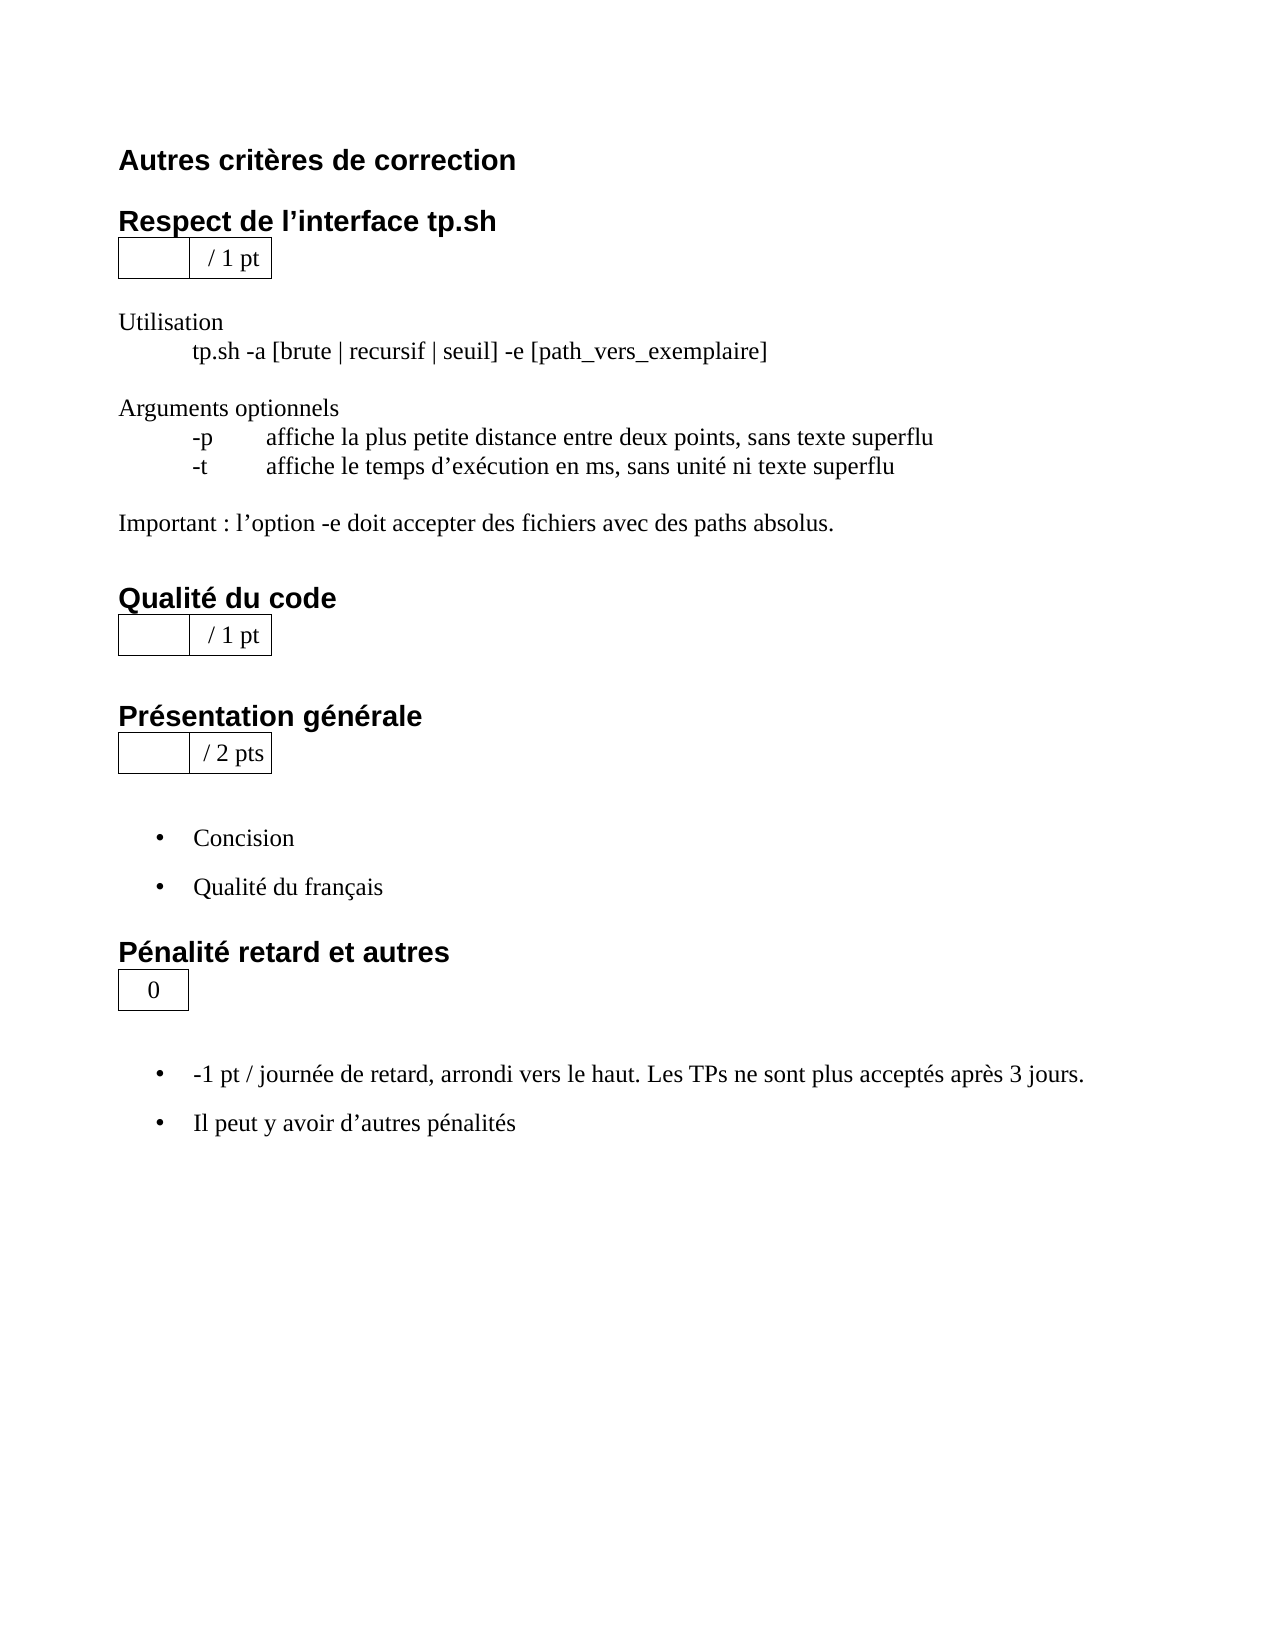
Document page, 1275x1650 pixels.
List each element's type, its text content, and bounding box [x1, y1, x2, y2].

list Concision [156, 823, 1157, 851]
text Important : l’option -e doit accepter des fichiers avec des paths absolus. [118, 508, 1157, 537]
list -1 pt / journée de retard, arrondi vers le haut. Les TPs ne sont plus acceptés après 3 jours. [156, 1059, 1157, 1088]
text -t affiche le temps d’exécution en ms, sans unité ni texte superflu [118, 451, 1157, 480]
text tp.sh -a [brute | recursif | seuil] -e [path_vers_exemplaire] [118, 336, 1157, 365]
subtitle Pénalité retard et autres [118, 935, 1157, 969]
table_header [119, 615, 189, 655]
text Arguments optionnels [118, 393, 1157, 422]
table_header / 1 pt [190, 238, 271, 278]
subtitle Respect de l’interface tp.sh [118, 204, 1157, 237]
table_header / 1 pt [190, 615, 271, 655]
subtitle Autres critères de correction [118, 143, 1157, 177]
table_header [119, 238, 189, 278]
list Il peut y avoir d’autres pénalités [156, 1108, 1157, 1137]
subtitle Qualité du code [118, 581, 1157, 614]
text -p affiche la plus petite distance entre deux points, sans texte superflu [118, 422, 1157, 451]
text Utilisation [118, 307, 1157, 336]
table_header [119, 733, 189, 773]
table_header / 2 pts [190, 733, 271, 773]
list Qualité du français [156, 872, 1157, 900]
table_header 0 [119, 970, 188, 1009]
subtitle Présentation générale [118, 699, 1157, 732]
